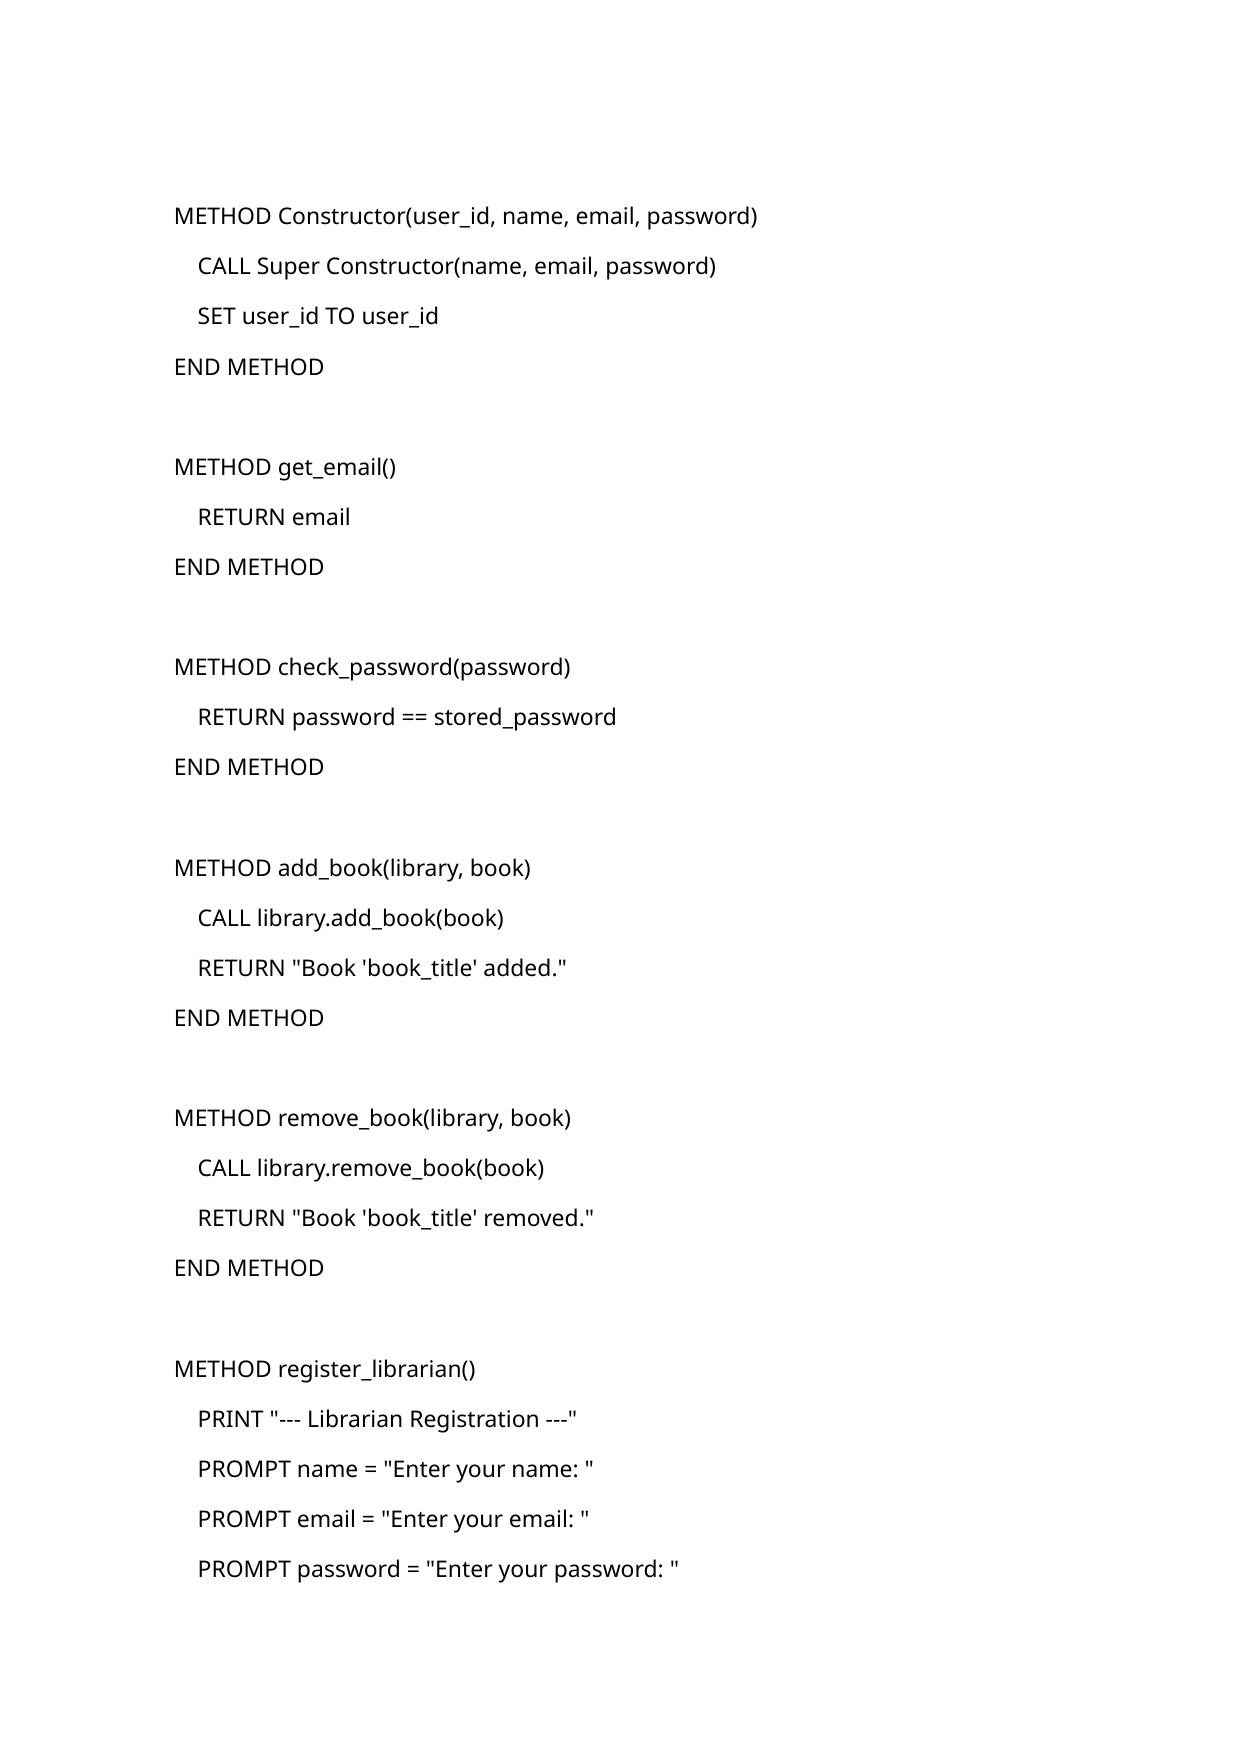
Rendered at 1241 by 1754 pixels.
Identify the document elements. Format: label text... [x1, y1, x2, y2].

text METHOD register_librarian() [150, 1352, 1090, 1384]
text RETURN "Book 'book_title' added." [150, 952, 1090, 983]
text END METHOD [150, 1252, 1090, 1283]
text SET user_id TO user_id [150, 300, 1090, 332]
text PROMPT name = "Enter your name: " [150, 1453, 1090, 1484]
text RETURN password == stored_password [150, 701, 1090, 732]
text PROMPT password = "Enter your password: " [150, 1553, 1090, 1584]
text METHOD add_book(library, book) [150, 851, 1090, 883]
text METHOD Constructor(user_id, name, email, password) [150, 200, 1090, 231]
text METHOD get_email() [150, 451, 1090, 482]
text CALL library.add_book(book) [150, 902, 1090, 933]
text METHOD remove_book(library, book) [150, 1102, 1090, 1133]
text RETURN email [150, 501, 1090, 532]
text PRINT "--- Librarian Registration ---" [150, 1403, 1090, 1434]
text END METHOD [150, 1002, 1090, 1033]
text RETURN "Book 'book_title' removed." [150, 1202, 1090, 1233]
text METHOD check_password(password) [150, 651, 1090, 682]
text CALL library.remove_book(book) [150, 1152, 1090, 1183]
text END METHOD [150, 551, 1090, 582]
text END METHOD [150, 350, 1090, 382]
text END METHOD [150, 751, 1090, 782]
text PROMPT email = "Enter your email: " [150, 1503, 1090, 1534]
text CALL Super Constructor(name, email, password) [150, 250, 1090, 281]
